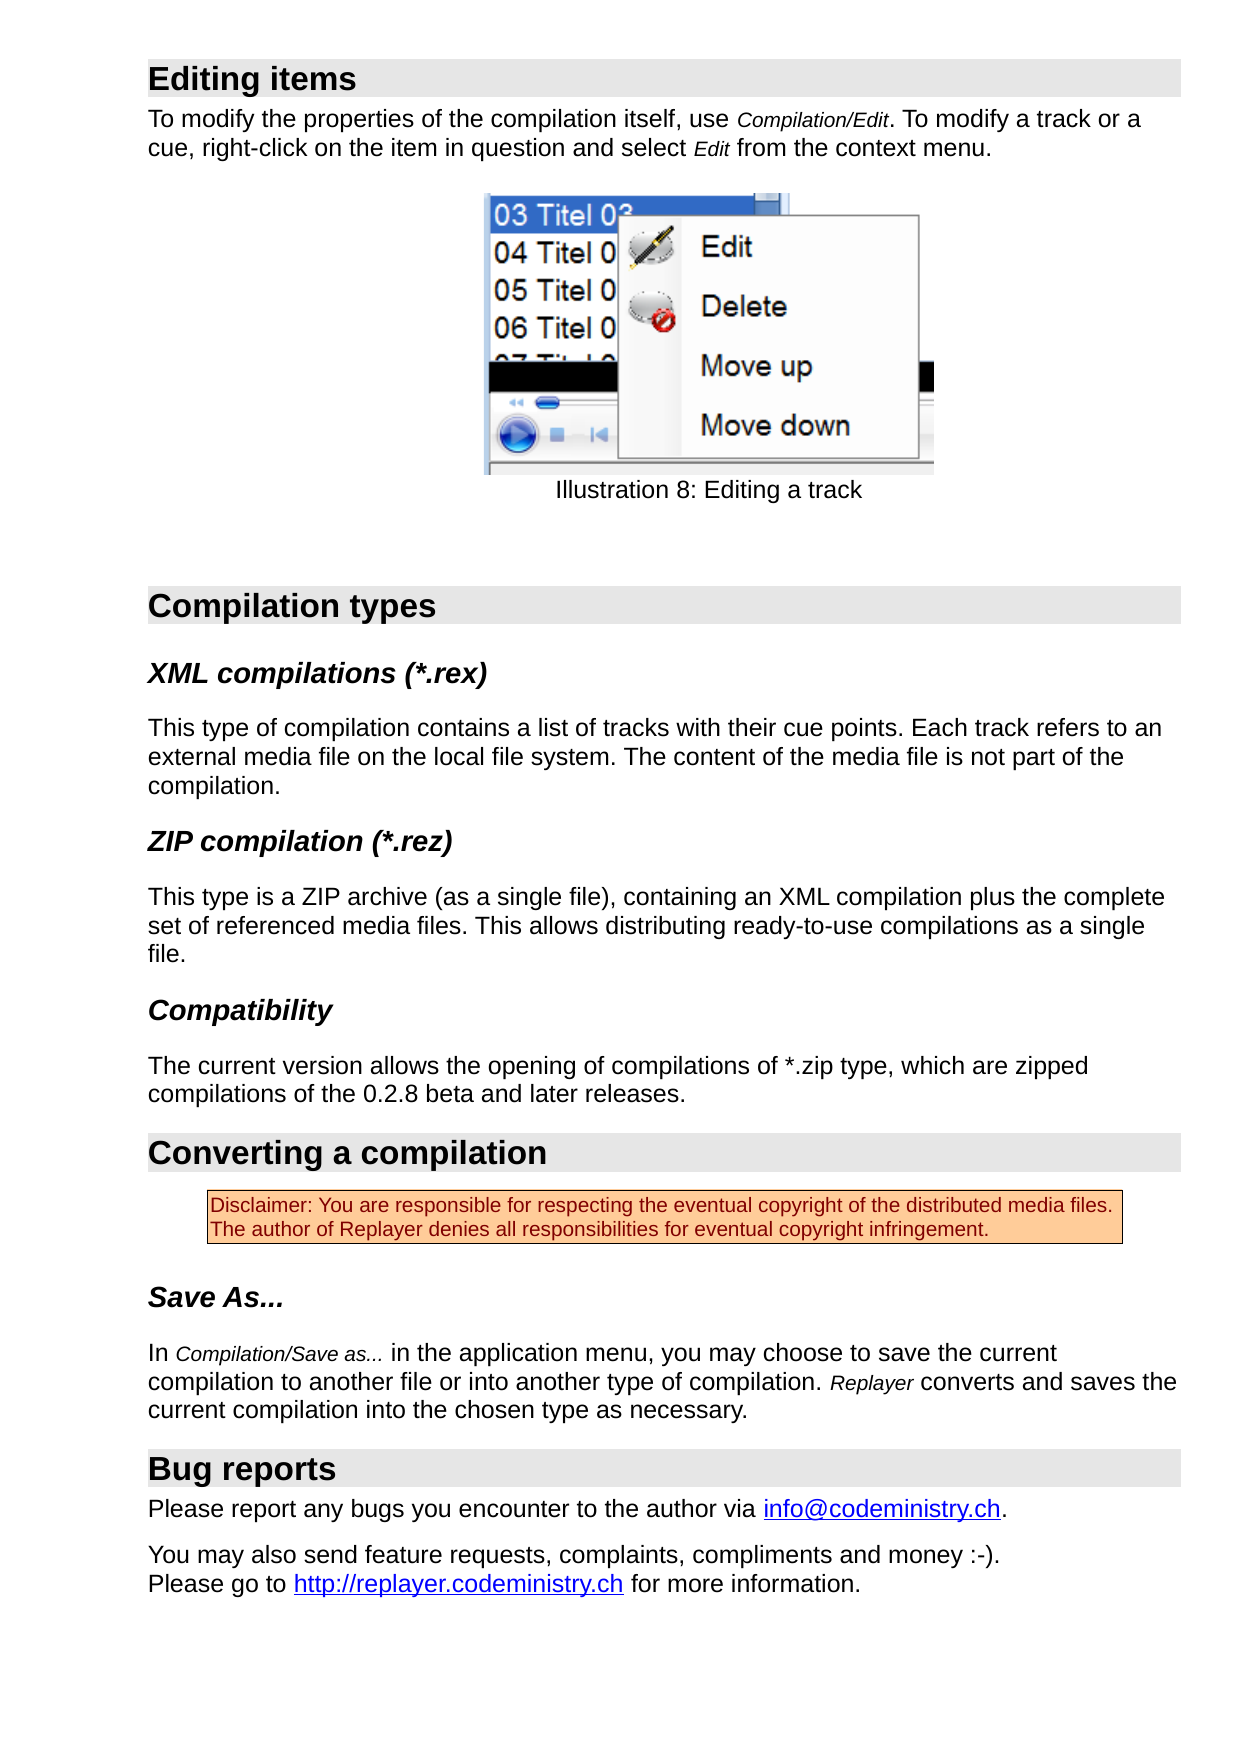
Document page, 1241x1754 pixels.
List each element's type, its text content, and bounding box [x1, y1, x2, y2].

subtitle Compilation types [148, 586, 1181, 624]
subtitle ZIP compilation (*.rez) [148, 824, 1181, 858]
text Illustration 8: Editing a track [484, 475, 934, 503]
text This type is a ZIP archive (as a single file), containing an XML compilation plus the complete set of referenced media files. This allows distributing ready-to-use compilations as a single file. [148, 882, 1181, 968]
text Disclaimer: You are responsible for respecting the eventual copyright of the distributed media files. The author of Replayer denies all responsibilities for eventual copyright infringement. [208, 1191, 1122, 1243]
subtitle Bug reports [148, 1449, 1181, 1487]
subtitle Save As... [148, 1280, 1181, 1314]
subtitle XML compilations (*.rex) [148, 656, 1181, 689]
subtitle Converting a compilation [148, 1133, 1181, 1172]
text This type of compilation contains a list of tracks with their cue points. Each track refers to an external media file on the local file system. The content of the media file is not part of the compilation. [148, 713, 1181, 799]
subtitle Compatibility [148, 993, 1181, 1027]
subtitle Editing items [148, 59, 1181, 97]
picture [483, 193, 934, 475]
text You may also send feature requests, complaints, compliments and money :-). Please go to http://replayer.codeministry.ch for more information. [148, 1540, 1181, 1598]
text In Compilation/Save as... in the application menu, you may choose to save the current compilation to another file or into another type of compilation. Replayer converts and saves the current compilation into the chosen type as necessary. [148, 1338, 1181, 1424]
text Please report any bugs you encounter to the author via info@codeministry.ch. [148, 1494, 1181, 1522]
text To modify the properties of the compilation itself, use Compilation/Edit. To modify a track or a cue, right-click on the item in question and select Edit from the context menu. [148, 104, 1181, 161]
text The current version allows the opening of compilations of *.zip type, which are zipped compilations of the 0.2.8 beta and later releases. [148, 1051, 1181, 1108]
